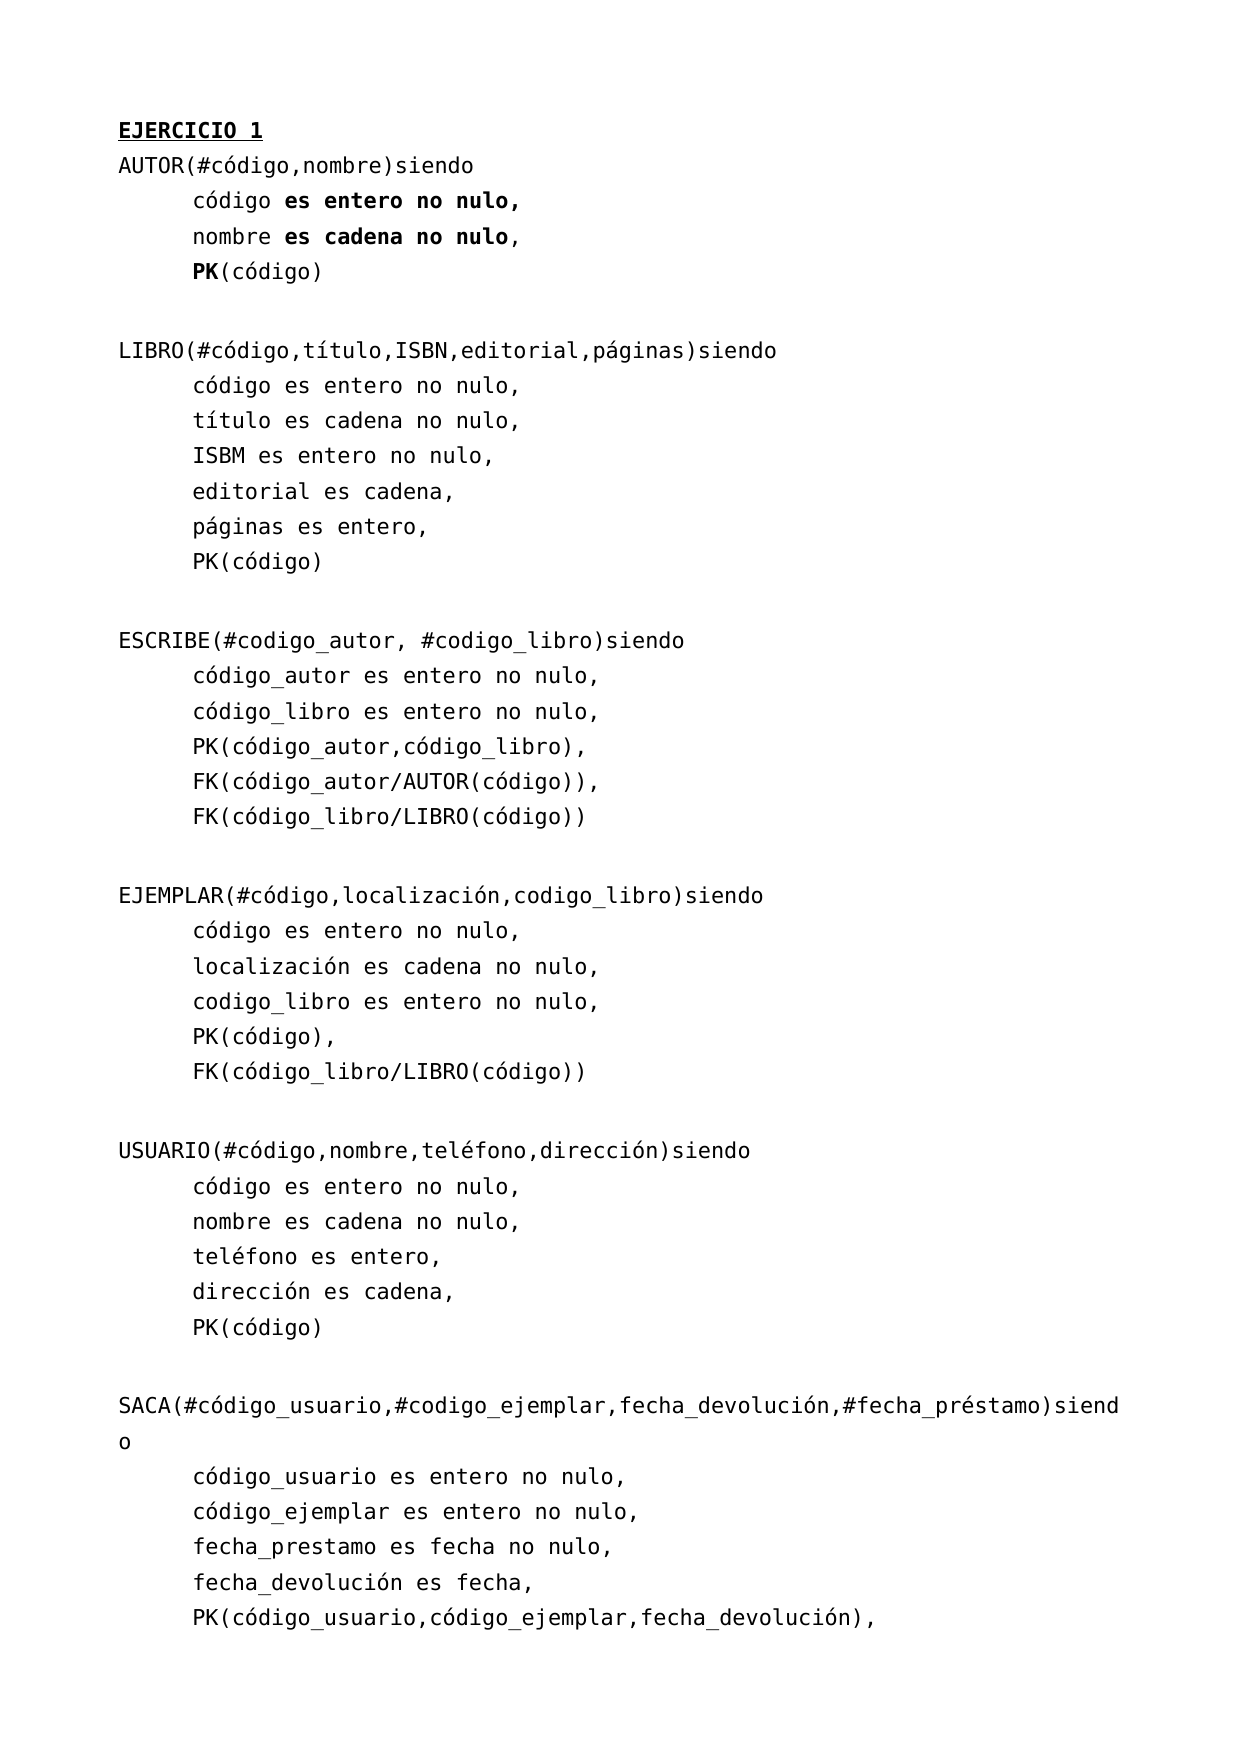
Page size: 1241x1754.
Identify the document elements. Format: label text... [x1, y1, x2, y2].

text ISBM es entero no nulo, [192, 444, 1122, 469]
text PK(código_autor,código_libro), [192, 734, 1122, 759]
text PK(código) [192, 1314, 1122, 1340]
text USUARIO(#código,nombre,teléfono,dirección)siendo [118, 1138, 1122, 1164]
text código_autor es entero no nulo, [192, 663, 1122, 689]
text FK(código_autor/AUTOR(código)), [192, 769, 1122, 795]
text páginas es entero, [192, 514, 1122, 539]
text teléfono es entero, [192, 1244, 1122, 1270]
text AUTOR(#código,nombre)siendo [118, 153, 1122, 179]
text EJERCICIO 1 [118, 118, 1122, 144]
text codigo_libro es entero no nulo, [192, 989, 1122, 1014]
text PK(código_usuario,código_ejemplar,fecha_devolución), [192, 1605, 1122, 1630]
text FK(código_libro/LIBRO(código)) [192, 1059, 1122, 1085]
text fecha_devolución es fecha, [192, 1570, 1122, 1595]
text código_ejemplar es entero no nulo, [192, 1499, 1122, 1525]
text ESCRIBE(#codigo_autor, #codigo_libro)siendo [118, 628, 1122, 654]
text SACA(#código_usuario,#codigo_ejemplar,fecha_devolución,#fecha_préstamo)siendo [118, 1394, 1122, 1454]
text nombre es cadena no nulo, [192, 224, 1122, 249]
text PK(código), [192, 1024, 1122, 1050]
text FK(código_libro/LIBRO(código)) [192, 804, 1122, 830]
text fecha_prestamo es fecha no nulo, [192, 1534, 1122, 1560]
text dirección es cadena, [192, 1279, 1122, 1305]
text código_usuario es entero no nulo, [192, 1464, 1122, 1489]
text localización es cadena no nulo, [192, 954, 1122, 979]
text código es entero no nulo, [192, 1174, 1122, 1199]
text EJEMPLAR(#código,localización,codigo_libro)siendo [118, 883, 1122, 909]
text nombre es cadena no nulo, [192, 1209, 1122, 1234]
text título es cadena no nulo, [192, 408, 1122, 434]
text PK(código) [192, 259, 1122, 284]
text PK(código) [192, 549, 1122, 575]
text LIBRO(#código,título,ISBN,editorial,páginas)siendo [118, 338, 1122, 363]
text código es entero no nulo, [192, 373, 1122, 399]
text código_libro es entero no nulo, [192, 699, 1122, 724]
text código es entero no nulo, [192, 188, 1122, 214]
text editorial es cadena, [192, 479, 1122, 504]
text código es entero no nulo, [192, 919, 1122, 944]
